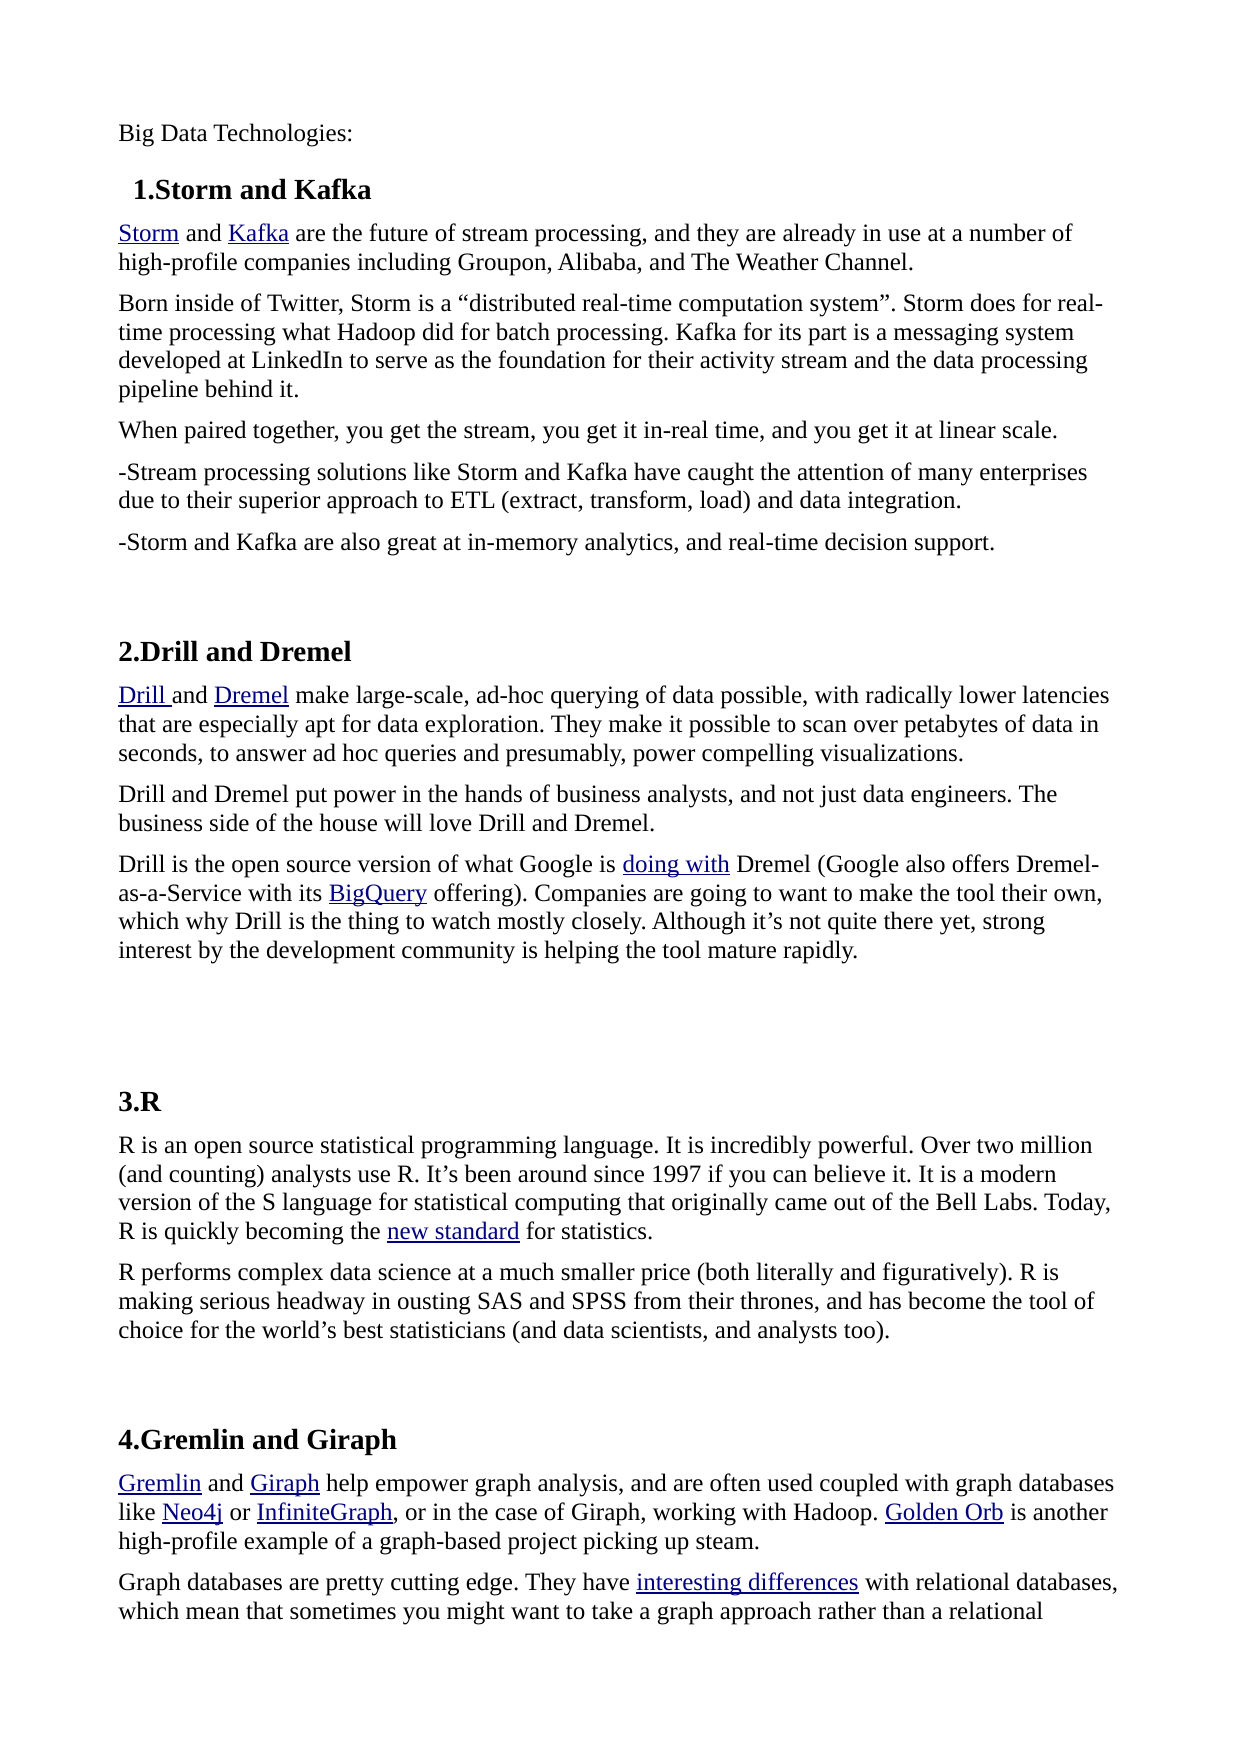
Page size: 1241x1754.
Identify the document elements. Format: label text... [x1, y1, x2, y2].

text Gremlin and Giraph help empower graph analysis, and are often used coupled with graph databases like Neo4j or InfiniteGraph, or in the case of Giraph, working with Hadoop. Golden Orb is another high-profile example of a graph-based project picking up steam. [118, 1468, 1122, 1555]
text Graph databases are pretty cutting edge. They have interesting differences with relational databases, which mean that sometimes you might want to take a graph approach rather than a relational [118, 1567, 1122, 1625]
text R is an open source statistical programming language. It is incredibly powerful. Over two million (and counting) analysts use R. It’s been around since 1997 if you can believe it. It is a modern version of the S language for statistical computing that originally came out of the Bell Labs. Today, R is quickly becoming the new standard for statistics. [118, 1130, 1122, 1245]
subtitle 4.Gremlin and Giraph [118, 1422, 1122, 1456]
text Big Data Technologies: [118, 118, 1122, 147]
text -Storm and Kafka are also great at in-memory analytics, and real-time decision support. [118, 527, 1122, 555]
text Born inside of Twitter, Storm is a “distributed real-time computation system”. Storm does for real-time processing what Hadoop did for batch processing. Kafka for its part is a messaging system developed at LinkedIn to serve as the foundation for their activity stream and the data processing pipeline behind it. [118, 288, 1122, 403]
text Storm and Kafka are the future of stream processing, and they are already in use at a number of high-profile companies including Groupon, Alibaba, and The Weather Channel. [118, 218, 1122, 275]
text Drill is the open source version of what Google is doing with Dremel (Google also offers Dremel-as-a-Service with its BigQuery offering). Companies are going to want to make the tool their own, which why Drill is the thing to watch mostly closely. Although it’s not quite there yet, strong interest by the development community is helping the tool mature rapidly. [118, 849, 1122, 964]
text When paired together, you get the stream, you get it in-real time, and you get it at linear scale. [118, 415, 1122, 444]
subtitle 1.Storm and Kafka [118, 172, 1122, 205]
subtitle 2.Drill and Dremel [118, 634, 1122, 668]
text -Stream processing solutions like Storm and Kafka have caught the attention of many enterprises due to their superior approach to ETL (extract, transform, load) and data integration. [118, 457, 1122, 514]
text Drill and Dremel make large-scale, ad-hoc querying of data possible, with radically lower latencies that are especially apt for data exploration. They make it possible to scan over petabytes of data in seconds, to answer ad hoc queries and presumably, power compelling visualizations. [118, 680, 1122, 766]
text R performs complex data science at a much smaller price (both literally and figuratively). R is making serious headway in ousting SAS and SPSS from their thrones, and has become the tool of choice for the world’s best statisticians (and data scientists, and analysts too). [118, 1257, 1122, 1344]
text Drill and Dremel put power in the hands of business analysts, and not just data engineers. The business side of the house will love Drill and Dremel. [118, 779, 1122, 836]
subtitle 3.R [118, 1084, 1122, 1117]
